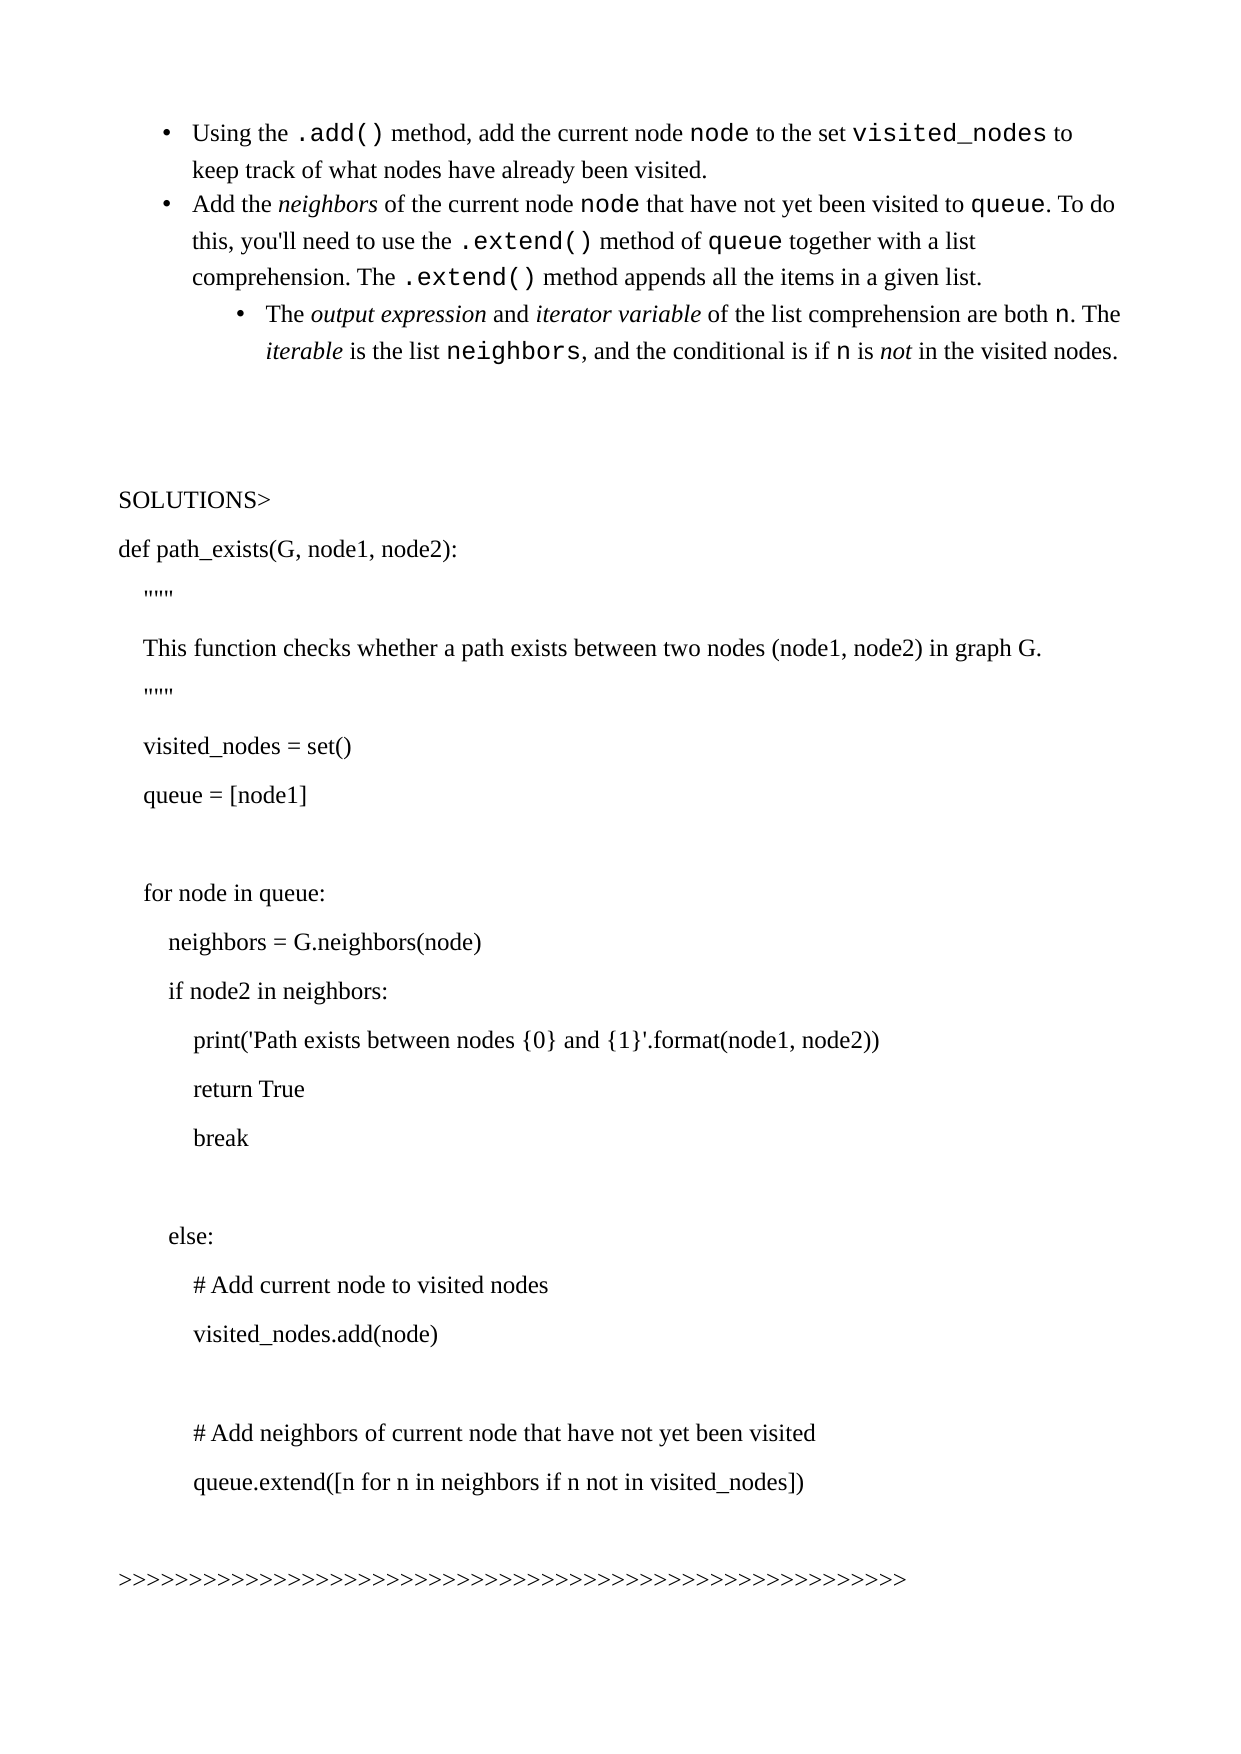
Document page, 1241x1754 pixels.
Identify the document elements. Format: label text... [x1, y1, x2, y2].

text break [118, 1123, 1122, 1152]
text This function checks whether a path exists between two nodes (node1, node2) in graph G. [118, 633, 1122, 661]
text # Add current node to visited nodes [118, 1271, 1122, 1299]
text else: [118, 1221, 1122, 1250]
list The output expression and iterator variable of the list comprehension are both n. The iterable is the list neighbors, and the conditional is if n is not in the visited nodes. [236, 299, 1122, 367]
text visited_nodes = set() [118, 731, 1122, 759]
text """ [118, 682, 1122, 711]
text def path_exists(G, node1, node2): [118, 534, 1122, 563]
text """ [118, 584, 1122, 612]
text >>>>>>>>>>>>>>>>>>>>>>>>>>>>>>>>>>>>>>>>>>>>>>>>>>>>>>>> [118, 1565, 1122, 1594]
text if node2 in neighbors: [118, 976, 1122, 1005]
text queue = [node1] [118, 780, 1122, 809]
list Using the .add() method, add the current node node to the set visited_nodes to keep track of what nodes have already been visited. [162, 118, 1122, 183]
list Add the neighbors of the current node node that have not yet been visited to queue. To do this, you'll need to use the .extend() method of queue together with a list comprehension. The .extend() method appends all the items in a given list. [162, 189, 1122, 293]
text # Add neighbors of current node that have not yet been visited [118, 1418, 1122, 1446]
text visited_nodes.add(node) [118, 1319, 1122, 1348]
text return True [118, 1074, 1122, 1103]
text print('Path exists between nodes {0} and {1}'.format(node1, node2)) [118, 1025, 1122, 1054]
text SOLUTIONS> [118, 486, 1122, 514]
text neighbors = G.neighbors(node) [118, 927, 1122, 956]
text queue.extend([n for n in neighbors if n not in visited_nodes]) [118, 1467, 1122, 1496]
text for node in queue: [118, 878, 1122, 907]
